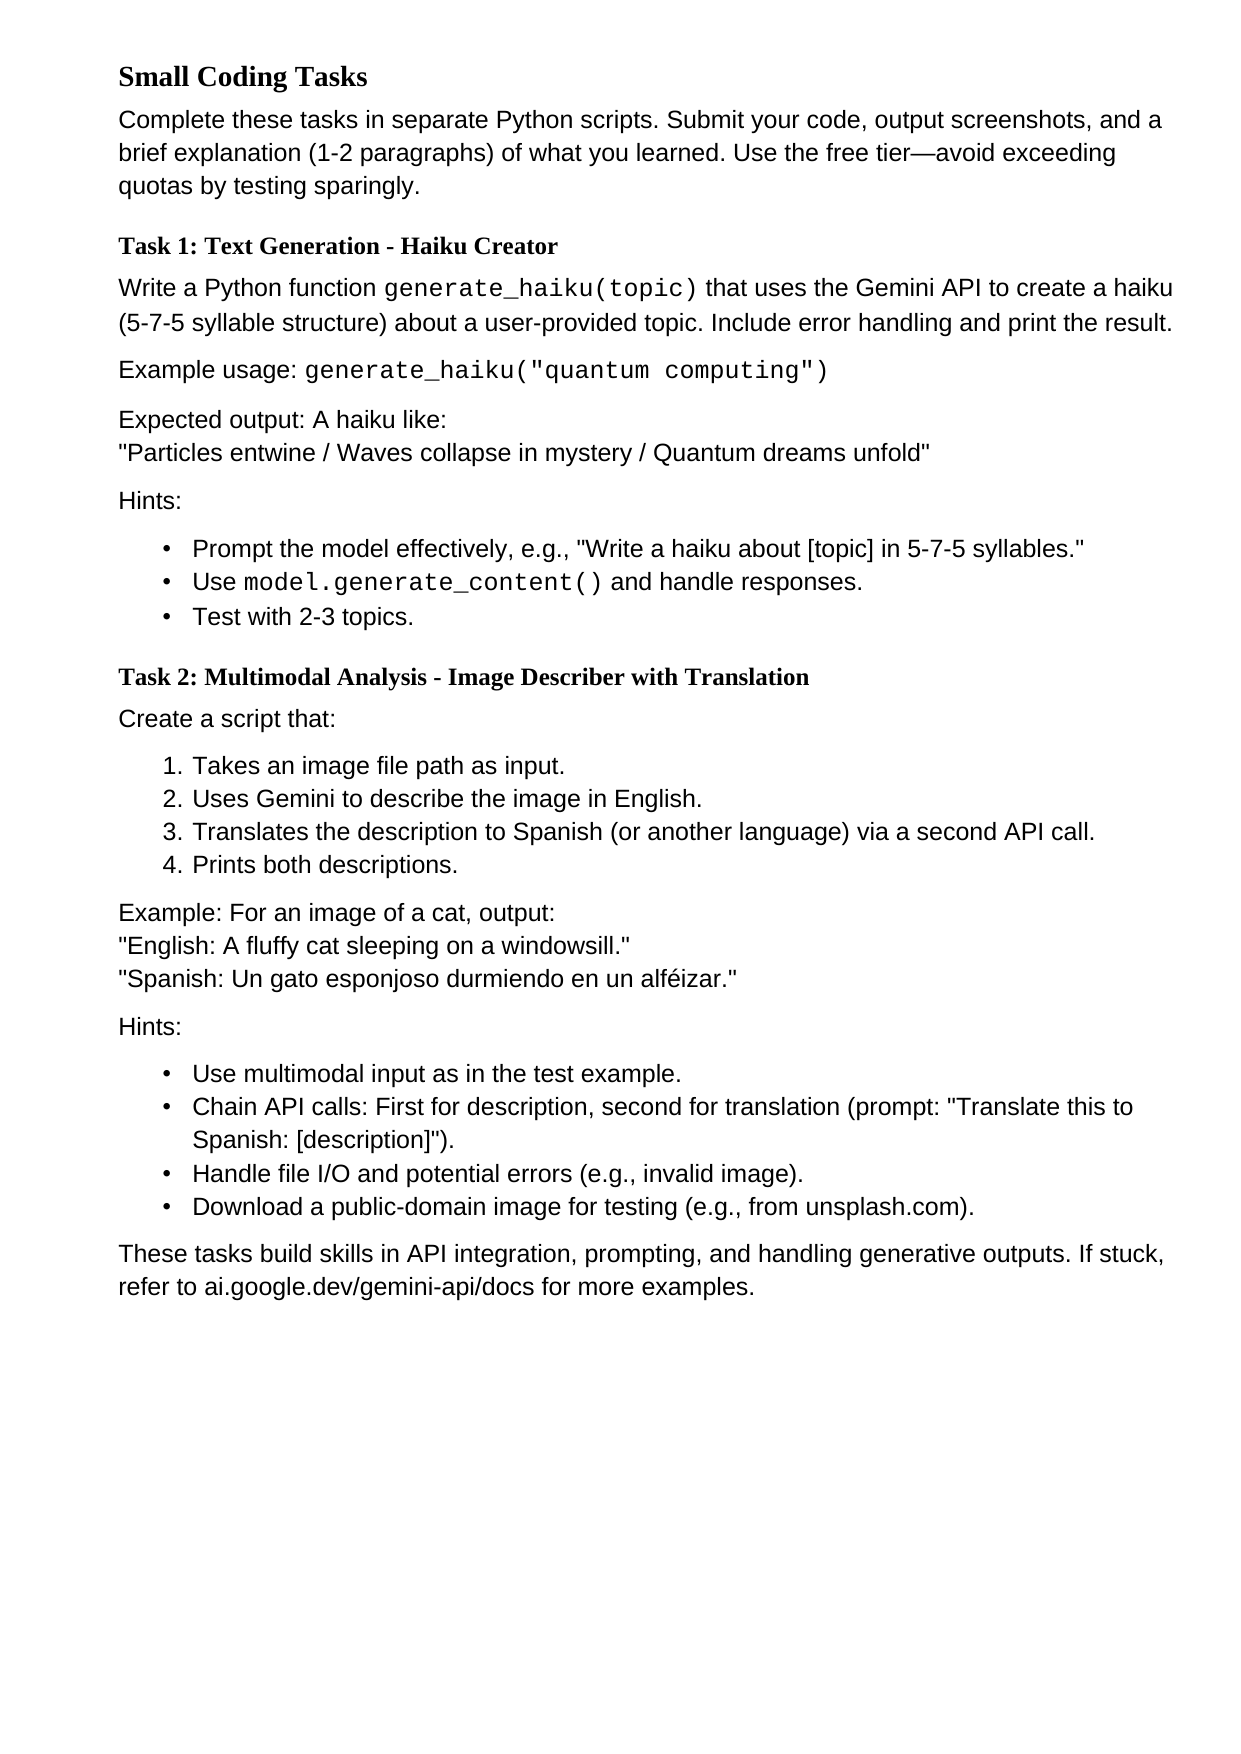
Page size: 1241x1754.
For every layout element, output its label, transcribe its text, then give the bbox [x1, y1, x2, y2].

list Chain API calls: First for description, second for translation (prompt: "Translate this to Spanish: [description]"). [162, 1092, 1181, 1154]
text Expected output: A haiku like: "Particles entwine / Waves collapse in mystery / Quantum dreams unfold" [118, 405, 1181, 467]
text Hints: [118, 486, 1181, 515]
list Download a public-domain image for testing (e.g., from unsplash.com). [162, 1192, 1181, 1221]
subtitle Task 1: Text Generation - Haiku Creator [118, 231, 1181, 260]
text Example usage: generate_haiku("quantum computing") [118, 355, 1181, 386]
list Translates the description to Spanish (or another language) via a second API call. [162, 817, 1181, 846]
text Hints: [118, 1012, 1181, 1040]
text Create a script that: [118, 704, 1181, 732]
list Prompt the model effectively, e.g., "Write a haiku about [topic] in 5-7-5 syllables." [162, 534, 1181, 562]
text Complete these tasks in separate Python scripts. Submit your code, output screenshots, and a brief explanation (1-2 paragraphs) of what you learned. Use the free tier—avoid exceeding quotas by testing sparingly. [118, 105, 1181, 200]
list Use multimodal input as in the test example. [162, 1059, 1181, 1088]
subtitle Small Coding Tasks [118, 59, 1181, 93]
list Uses Gemini to describe the image in English. [162, 784, 1181, 813]
list Handle file I/O and potential errors (e.g., invalid image). [162, 1158, 1181, 1187]
text Example: For an image of a cat, output: "English: A fluffy cat sleeping on a windowsill." "Spanish: Un gato esponjoso durmiendo en un alféizar." [118, 898, 1181, 993]
subtitle Task 2: Multimodal Analysis - Image Describer with Translation [118, 662, 1181, 691]
list Takes an image file path as input. [162, 751, 1181, 780]
text Write a Python function generate_haiku(topic) that uses the Gemini API to create a haiku (5-7-5 syllable structure) about a user-provided topic. Include error handling and print the result. [118, 272, 1181, 336]
list Test with 2-3 topics. [162, 602, 1181, 631]
list Prints both descriptions. [162, 850, 1181, 879]
text These tasks build skills in API integration, prompting, and handling generative outputs. If stuck, refer to ai.google.dev/gemini-api/docs for more examples. [118, 1239, 1181, 1301]
list Use model.generate_content() and handle responses. [162, 567, 1181, 598]
